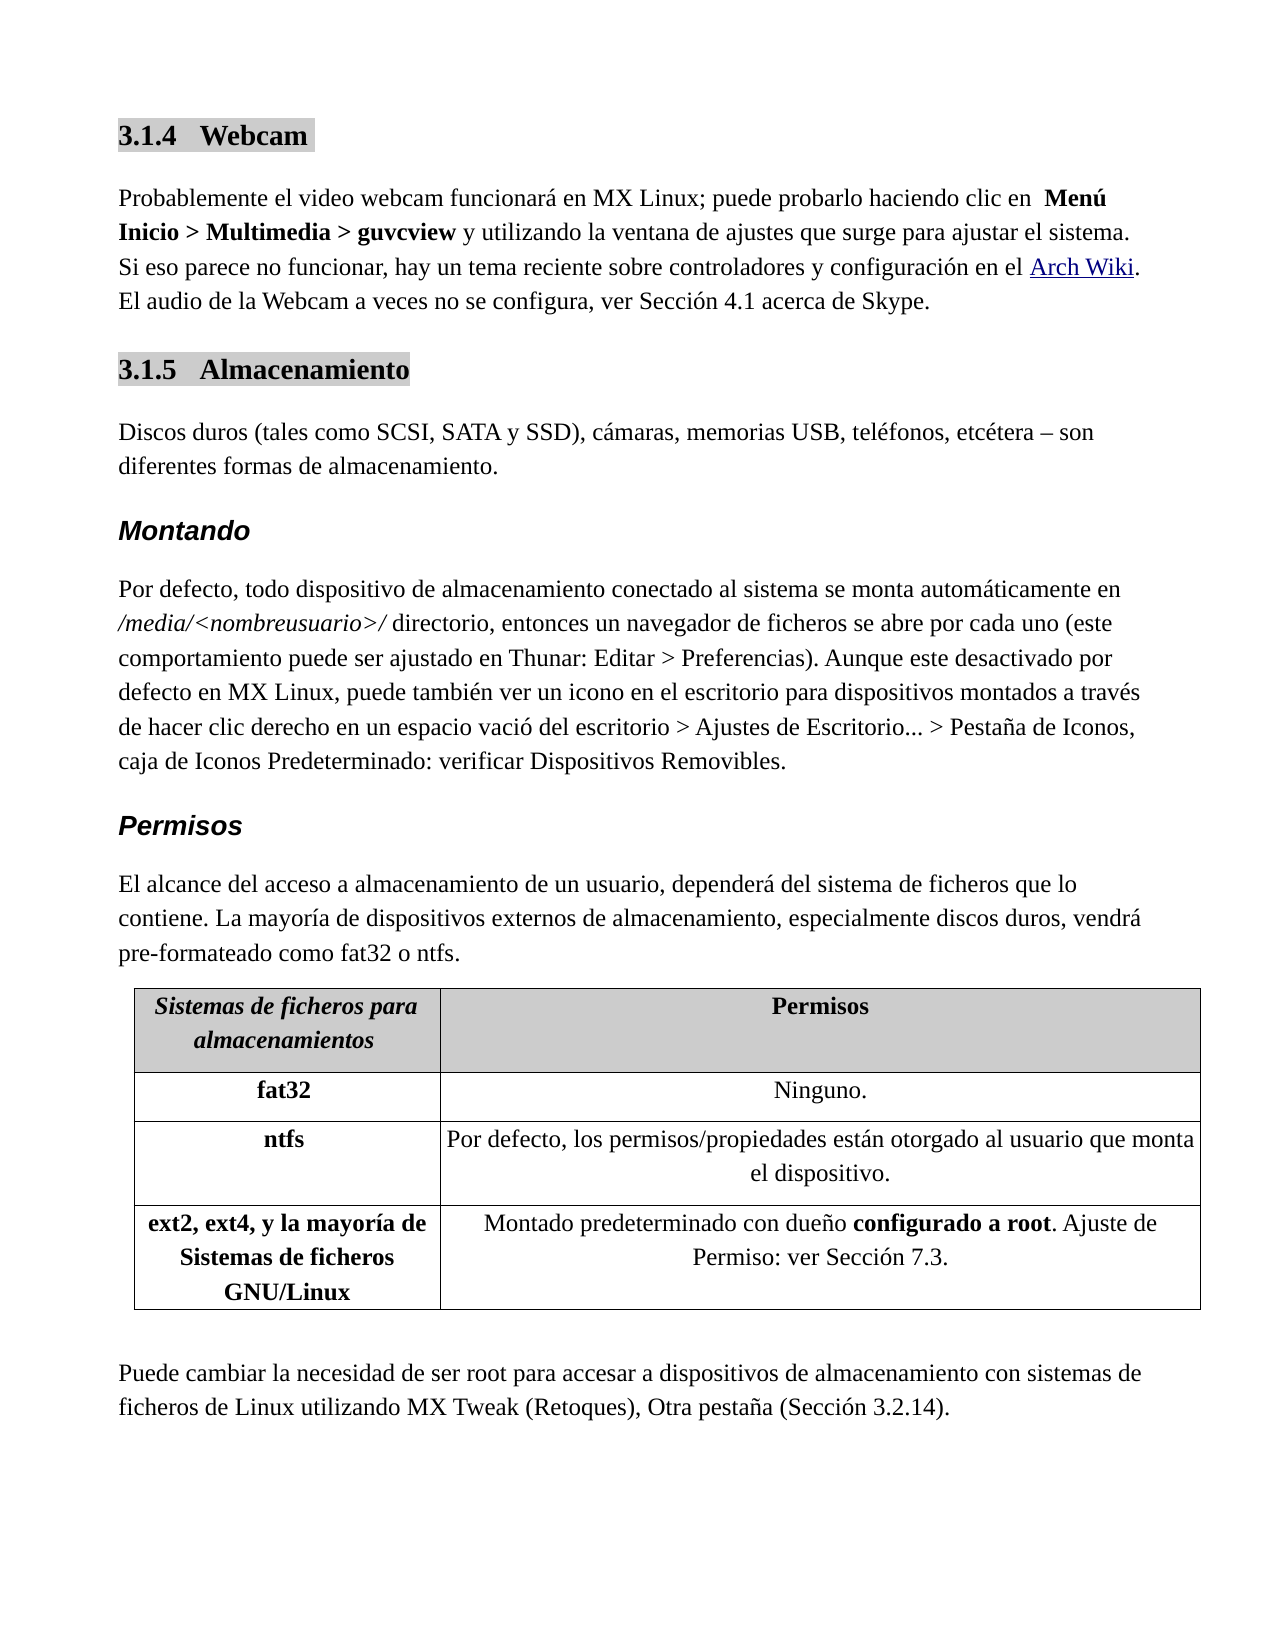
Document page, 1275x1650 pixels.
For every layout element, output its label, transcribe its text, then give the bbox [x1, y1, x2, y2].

subtitle Permisos [118, 809, 1157, 841]
table_header Permisos [441, 989, 1200, 1072]
text El alcance del acceso a almacenamiento de un usuario, dependerá del sistema de ficheros que lo contiene. La mayoría de dispositivos externos de almacenamiento, especialmente discos duros, vendrá pre-formateado como fat32 o ntfs. [118, 869, 1157, 967]
table_header Sistemas de ficheros para almacenamientos [135, 989, 440, 1072]
subtitle 3.1.4 Webcam [315, 118, 1157, 152]
table_cell ntfs [135, 1122, 440, 1205]
text Puede cambiar la necesidad de ser root para accesar a dispositivos de almacenamiento con sistemas de ficheros de Linux utilizando MX Tweak (Retoques), Otra pestaña (Sección 3.2.14). [118, 1358, 1157, 1421]
table_cell Ninguno. [441, 1073, 1200, 1121]
subtitle 3.1.5 Almacenamiento [410, 352, 1157, 386]
table_cell Por defecto, los permisos/propiedades están otorgado al usuario que monta el dispositivo. [441, 1122, 1200, 1205]
text Discos duros (tales como SCSI, SATA y SSD), cámaras, memorias USB, teléfonos, etcétera – son diferentes formas de almacenamiento. [118, 417, 1157, 480]
text Probablemente el video webcam funcionará en MX Linux; puede probarlo haciendo clic en Menú Inicio > Multimedia > guvcview y utilizando la ventana de ajustes que surge para ajustar el sistema. Si eso parece no funcionar, hay un tema reciente sobre controladores y configuración en el Arch Wiki. El audio de la Webcam a veces no se configura, ver Sección 4.1 acerca de Skype. [118, 183, 1157, 315]
subtitle Montando [118, 514, 1157, 546]
text Por defecto, todo dispositivo de almacenamiento conectado al sistema se monta automáticamente en /media/<nombreusuario>/ directorio, entonces un navegador de ficheros se abre por cada uno (este comportamiento puede ser ajustado en Thunar: Editar > Preferencias). Aunque este desactivado por defecto en MX Linux, puede también ver un icono en el escritorio para dispositivos montados a través de hacer clic derecho en un espacio vació del escritorio > Ajustes de Escritorio... > Pestaña de Iconos, caja de Iconos Predeterminado: verificar Dispositivos Removibles. [118, 574, 1157, 775]
table_cell ext2, ext4, y la mayoría de Sistemas de ficheros GNU/Linux [135, 1206, 440, 1308]
table_cell fat32 [135, 1073, 440, 1121]
table_cell Montado predeterminado con dueño configurado a root. Ajuste de Permiso: ver Sección 7.3. [441, 1206, 1200, 1308]
